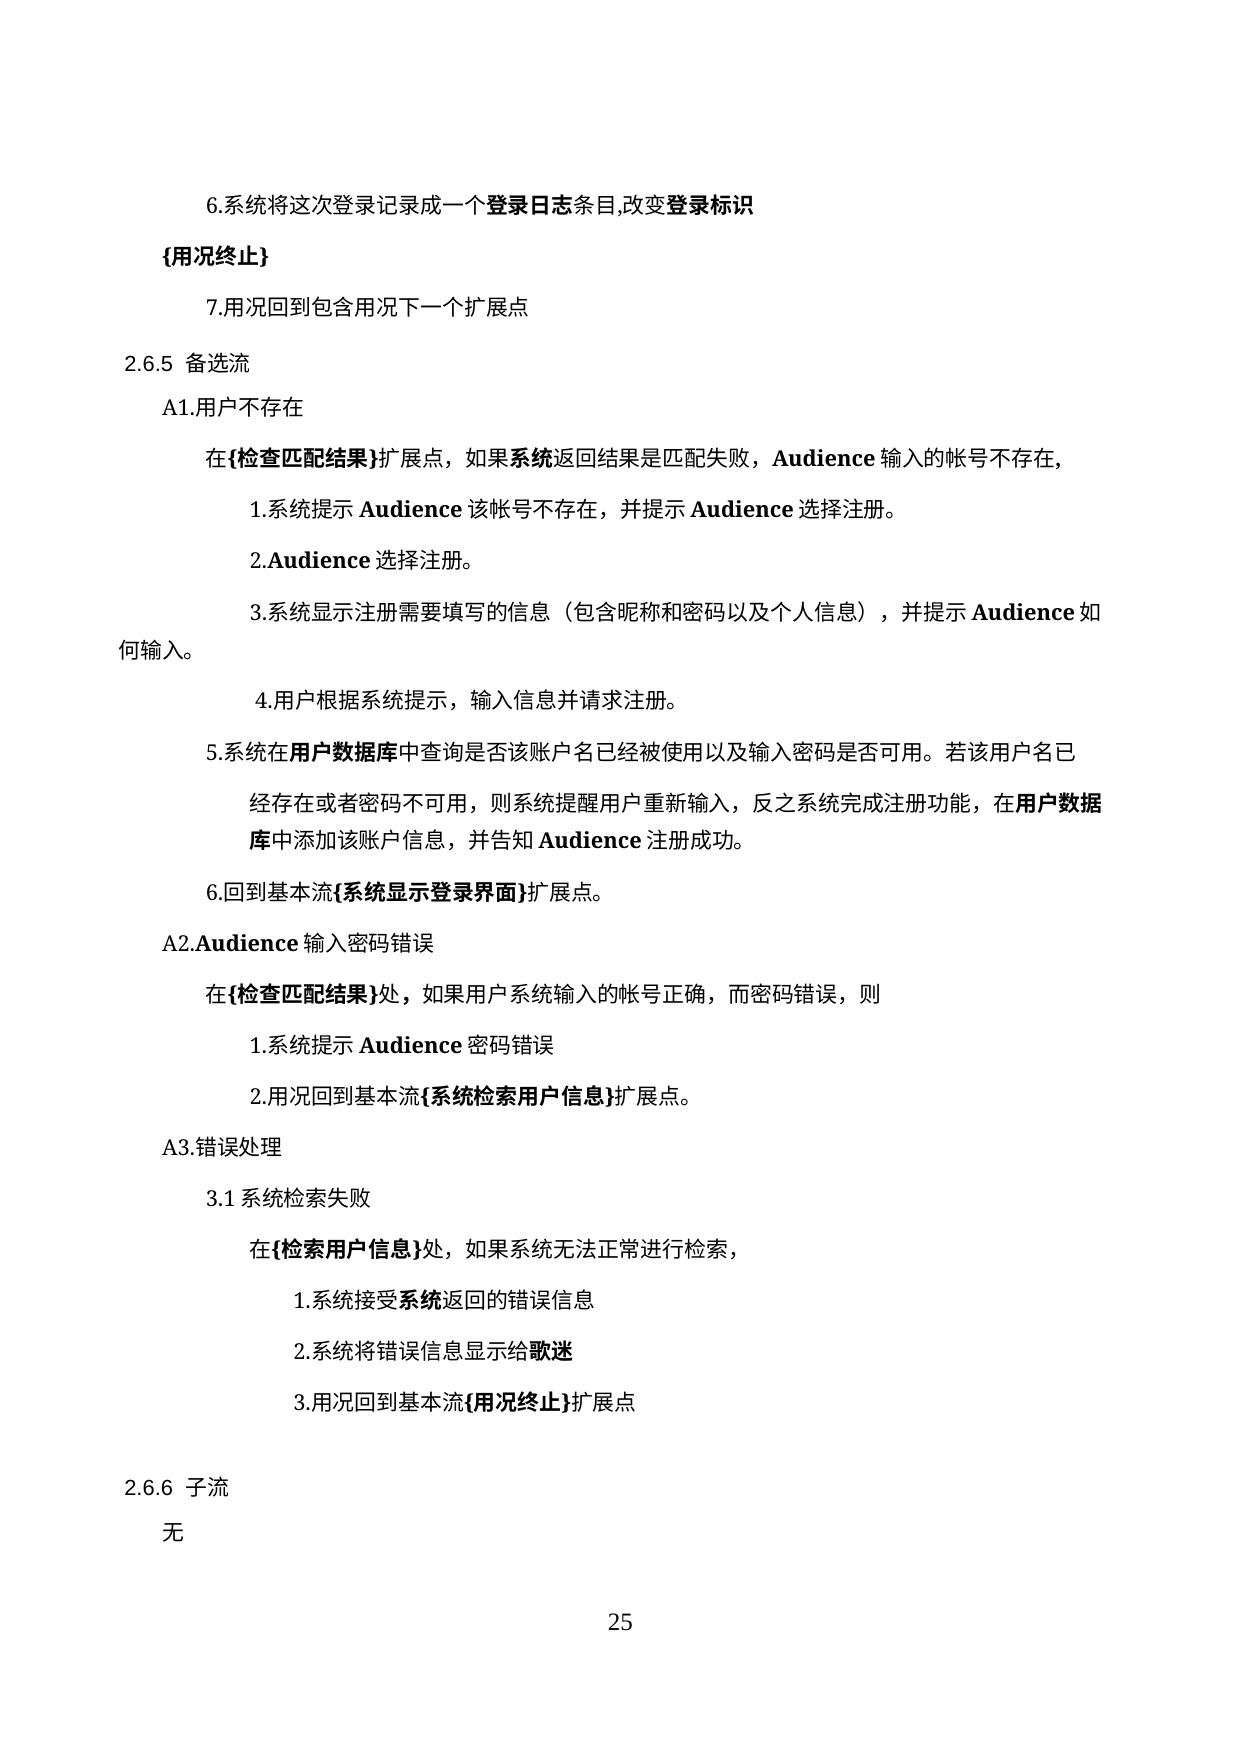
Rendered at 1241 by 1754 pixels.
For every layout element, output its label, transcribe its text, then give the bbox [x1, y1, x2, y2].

text 经存在或者密码不可用，则系统提醒用户重新输入，反之系统完成注册功能，在用户数据 库中添加该账户信息，并告知Audience注册成功。 [118, 786, 1122, 855]
text 3.系统显示注册需要填写的信息（包含昵称和密码以及个人信息），并提示Audience如何输入。 [118, 594, 1122, 664]
text A1.用户不存在 [118, 390, 1122, 422]
text 在{检查匹配结果}处，如果用户系统输入的帐号正确，而密码错误，则 [118, 977, 1122, 1008]
text 3.1系统检索失败 [118, 1181, 1122, 1213]
text 4.用户根据系统提示，输入信息并请求注册。 [118, 683, 1122, 715]
text {用况终止} [118, 239, 1122, 270]
text 5.系统在用户数据库中查询是否该账户名已经被使用以及输入密码是否可用。若该用户名已 [118, 734, 1122, 766]
text 1.系统提示Audience密码错误 [118, 1028, 1122, 1059]
text 1.系统接受系统返回的错误信息 [118, 1283, 1122, 1315]
text 1.系统提示Audience该帐号不存在，并提示Audience选择注册。 [118, 492, 1122, 524]
subtitle 备选流 [118, 346, 1122, 378]
text 在{检查匹配结果}扩展点，如果系统返回结果是匹配失败，Audience输入的帐号不存在, [118, 441, 1122, 473]
text 在{检索用户信息}处，如果系统无法正常进行检索， [118, 1232, 1122, 1264]
text 2.系统将错误信息显示给歌迷 [118, 1334, 1122, 1366]
text 2.用况回到基本流{系统检索用户信息}扩展点。 [118, 1079, 1122, 1111]
text 无 [118, 1514, 1122, 1546]
text A2.Audience输入密码错误 [118, 926, 1122, 957]
text 2.Audience选择注册。 [118, 543, 1122, 575]
text 6.系统将这次登录记录成一个登录日志条目,改变登录标识 [118, 188, 1122, 219]
text 6.回到基本流{系统显示登录界面}扩展点。 [118, 874, 1122, 906]
text 7.用况回到包含用况下一个扩展点 [118, 290, 1122, 321]
text A3.错误处理 [118, 1130, 1122, 1162]
text 3.用况回到基本流{用况终止}扩展点 [118, 1385, 1122, 1417]
subtitle 子流 [118, 1470, 1122, 1502]
